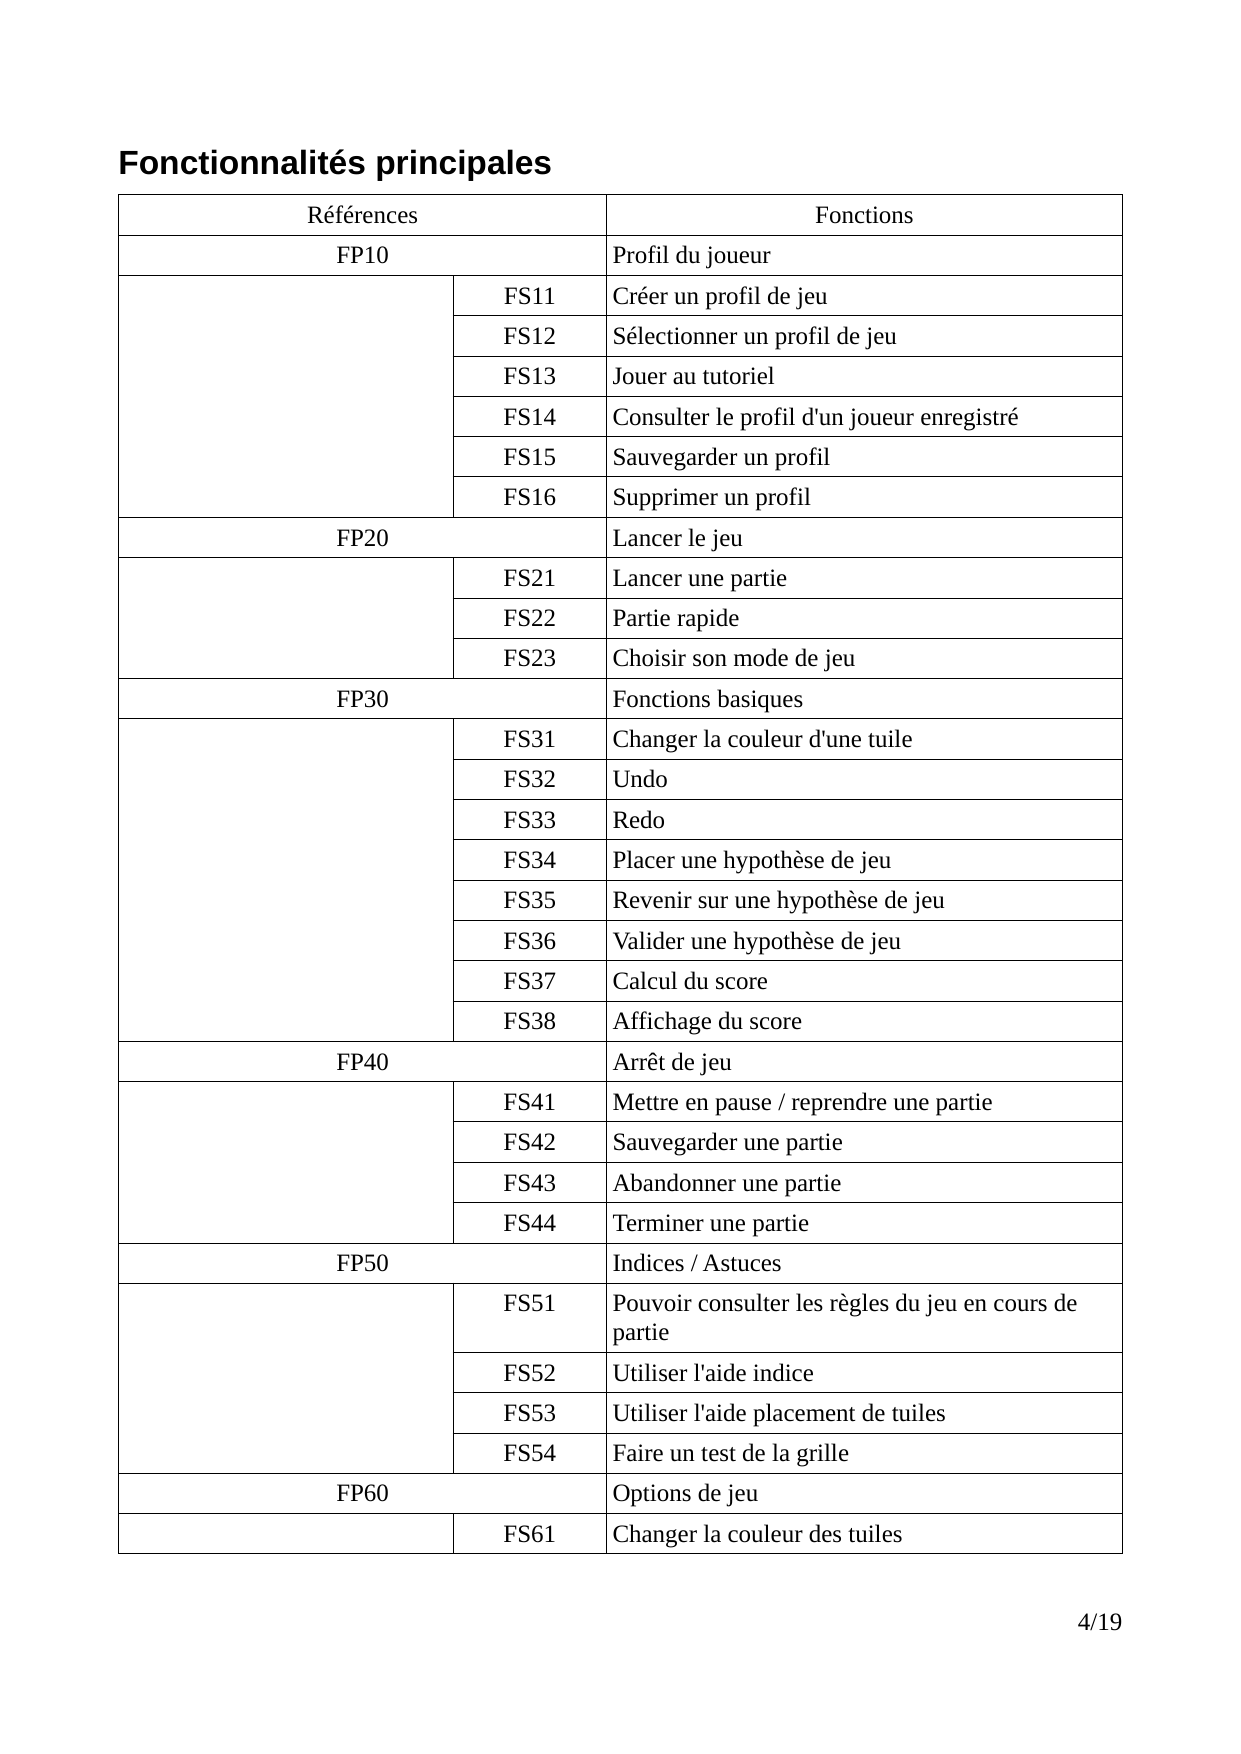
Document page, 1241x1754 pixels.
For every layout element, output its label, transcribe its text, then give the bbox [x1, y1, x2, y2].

table_cell Changer la couleur d'une tuile [607, 719, 1122, 759]
table_cell FS12 [454, 316, 606, 356]
table_cell FP50 [119, 1244, 606, 1283]
table_cell FS33 [454, 800, 606, 839]
table_cell [119, 1514, 453, 1553]
table_cell FS15 [454, 437, 606, 476]
table_cell Placer une hypothèse de jeu [607, 840, 1122, 879]
table_cell FP40 [119, 1042, 606, 1081]
table_cell Faire un test de la grille [607, 1434, 1122, 1473]
table_cell FP30 [119, 679, 606, 718]
table_cell FS43 [454, 1163, 606, 1202]
table_cell [119, 719, 453, 1041]
subtitle Fonctionnalités principales [118, 143, 1122, 182]
table_cell Valider une hypothèse de jeu [607, 921, 1122, 960]
table_cell Calcul du score [607, 961, 1122, 1001]
table_cell Pouvoir consulter les règles du jeu en cours de partie [607, 1284, 1122, 1352]
table_cell FS13 [454, 357, 606, 396]
table_cell Utiliser l'aide placement de tuiles [607, 1393, 1122, 1432]
table_cell Lancer une partie [607, 558, 1122, 597]
table_cell FS35 [454, 881, 606, 920]
table_cell Arrêt de jeu [607, 1042, 1122, 1081]
table_cell Undo [607, 760, 1122, 799]
table_cell FS34 [454, 840, 606, 879]
table_cell Choisir son mode de jeu [607, 639, 1122, 678]
table_cell FS31 [454, 719, 606, 759]
table_cell FS16 [454, 477, 606, 517]
table_cell FS36 [454, 921, 606, 960]
table_cell Redo [607, 800, 1122, 839]
table_cell [119, 276, 453, 517]
table_cell FS52 [454, 1353, 606, 1392]
table_cell [119, 1284, 453, 1473]
table_cell Changer la couleur des tuiles [607, 1514, 1122, 1553]
table_cell Affichage du score [607, 1002, 1122, 1041]
table_cell FS53 [454, 1393, 606, 1432]
table_cell FP20 [119, 518, 606, 557]
table_cell FS44 [454, 1203, 606, 1242]
table_cell Profil du joueur [607, 236, 1122, 275]
table_cell Fonctions basiques [607, 679, 1122, 718]
table_cell FS41 [454, 1082, 606, 1121]
table_cell Jouer au tutoriel [607, 357, 1122, 396]
table_cell Consulter le profil d'un joueur enregistré [607, 397, 1122, 436]
table_cell FS22 [454, 599, 606, 638]
table_cell FS42 [454, 1122, 606, 1162]
table_cell Partie rapide [607, 599, 1122, 638]
table_cell Sélectionner un profil de jeu [607, 316, 1122, 356]
table_cell FS23 [454, 639, 606, 678]
table_cell Sauvegarder une partie [607, 1122, 1122, 1162]
table_cell Utiliser l'aide indice [607, 1353, 1122, 1392]
table_cell FS11 [454, 276, 606, 315]
table_cell Abandonner une partie [607, 1163, 1122, 1202]
table_cell Lancer le jeu [607, 518, 1122, 557]
table_cell FS37 [454, 961, 606, 1001]
table_cell Indices / Astuces [607, 1244, 1122, 1283]
table_header Fonctions [607, 195, 1122, 234]
table_cell Créer un profil de jeu [607, 276, 1122, 315]
table_cell Mettre en pause / reprendre une partie [607, 1082, 1122, 1121]
table_cell FS61 [454, 1514, 606, 1553]
table_cell FS32 [454, 760, 606, 799]
table_cell FS51 [454, 1284, 606, 1352]
table_cell Sauvegarder un profil [607, 437, 1122, 476]
table_cell FS38 [454, 1002, 606, 1041]
table_cell FS14 [454, 397, 606, 436]
table_cell [119, 558, 453, 678]
table_header Références [119, 195, 606, 234]
table_cell FS54 [454, 1434, 606, 1473]
table_cell [119, 1082, 453, 1242]
table_cell FS21 [454, 558, 606, 597]
table_cell FP10 [119, 236, 606, 275]
table_cell FP60 [119, 1474, 606, 1513]
table_cell Revenir sur une hypothèse de jeu [607, 881, 1122, 920]
table_cell Supprimer un profil [607, 477, 1122, 517]
table_cell Terminer une partie [607, 1203, 1122, 1242]
table_cell Options de jeu [607, 1474, 1122, 1513]
